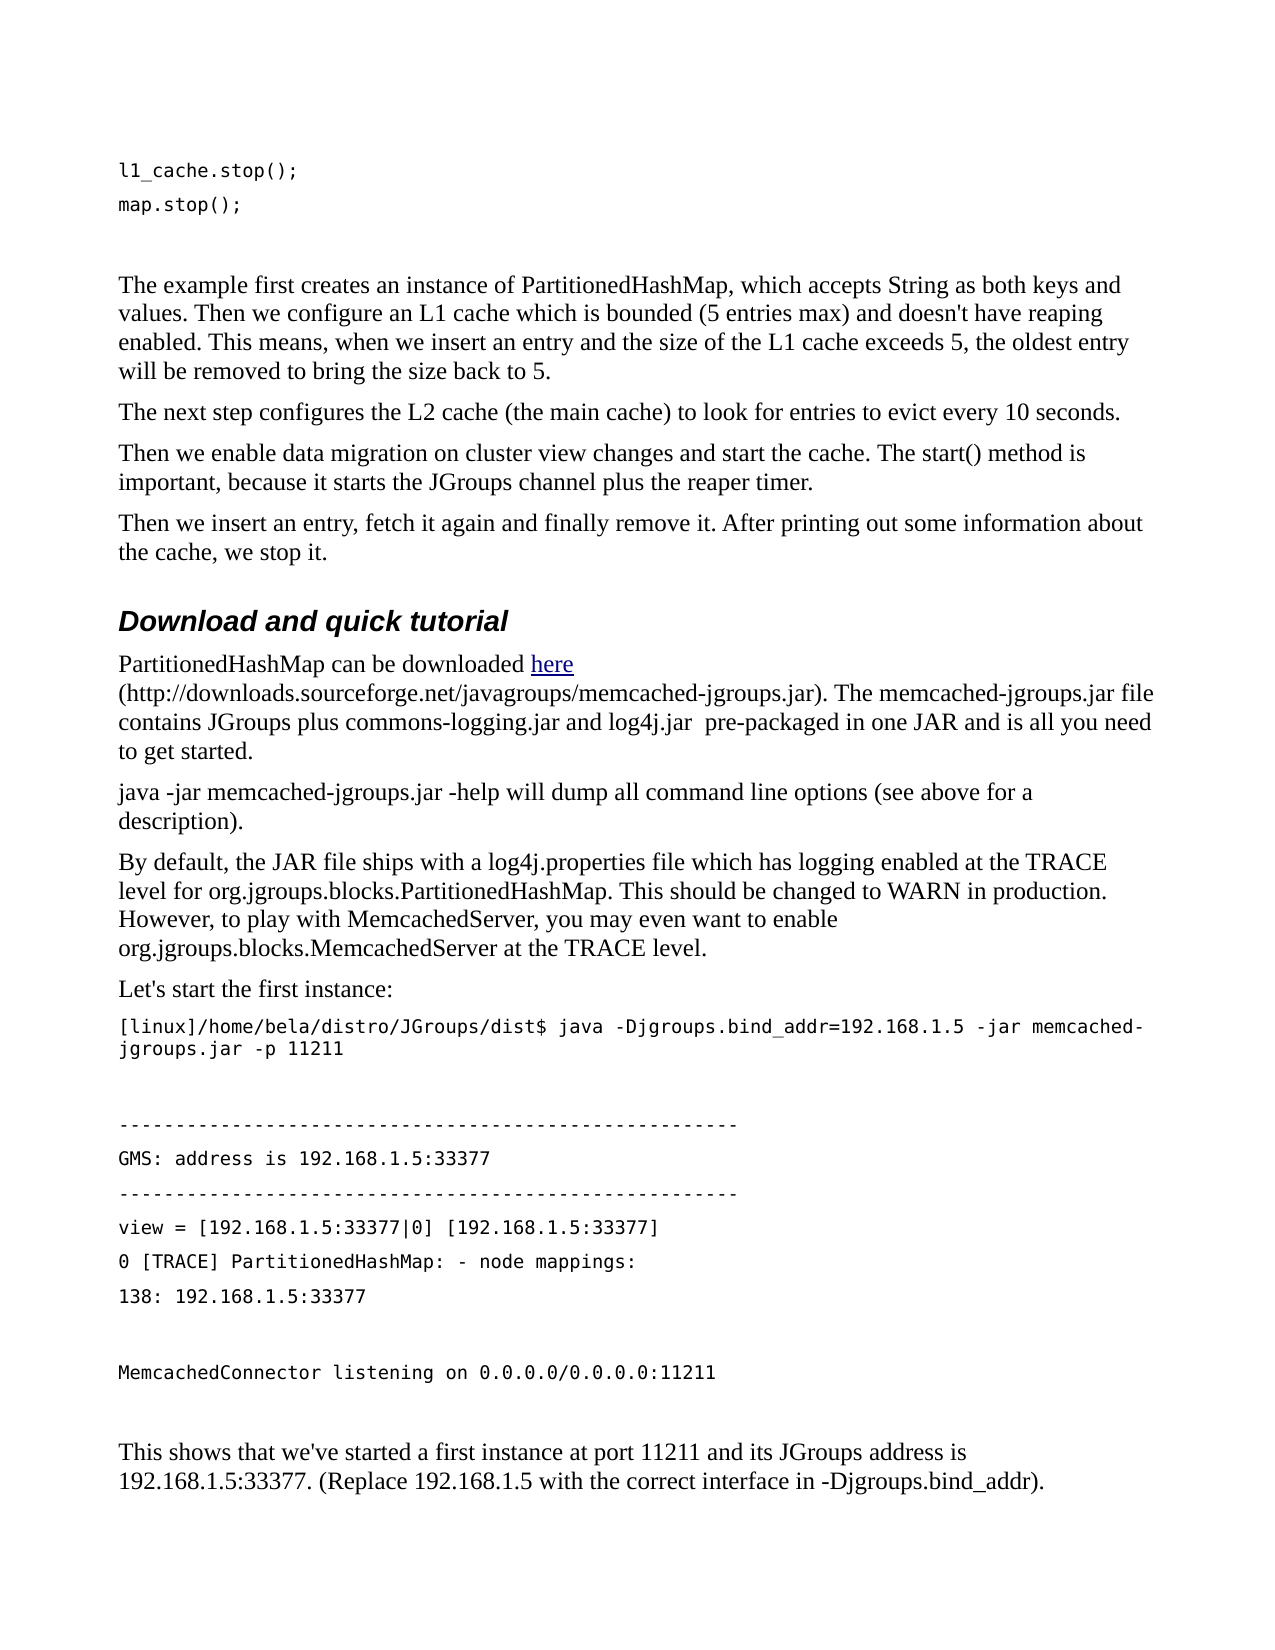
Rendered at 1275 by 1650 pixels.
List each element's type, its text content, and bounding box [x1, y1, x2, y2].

text The example first creates an instance of PartitionedHashMap, which accepts String as both keys and values. Then we configure an L1 cache which is bounded (5 entries max) and doesn't have reaping enabled. This means, when we insert an entry and the size of the L1 cache exceeds 5, the oldest entry will be removed to bring the size back to 5. [118, 270, 1157, 385]
text l1_cache.stop(); [118, 160, 1157, 182]
text This shows that we've started a first instance at port 11211 and its JGroups address is 192.168.1.5:33377. (Replace 192.168.1.5 with the correct interface in -Djgroups.bind_addr). [118, 1437, 1157, 1495]
text 0 [TRACE] PartitionedHashMap: - node mappings: [118, 1251, 1157, 1273]
text PartitionedHashMap can be downloaded here (http://downloads.sourceforge.net/javagroups/memcached-jgroups.jar). The memcached-jgroups.jar file contains JGroups plus commons-logging.jar and log4j.jar pre-packaged in one JAR and is all you need to get started. [118, 649, 1157, 764]
text map.stop(); [118, 194, 1157, 216]
text view = [192.168.1.5:33377|0] [192.168.1.5:33377] [118, 1217, 1157, 1239]
text java -jar memcached-jgroups.jar -help will dump all command line options (see above for a description). [118, 777, 1157, 834]
text Let's start the first instance: [118, 974, 1157, 1003]
text [linux]/home/bela/distro/JGroups/dist$ java -Djgroups.bind_addr=192.168.1.5 -jar memcached-jgroups.jar -p 11211 [118, 1016, 1157, 1059]
text Then we insert an entry, fetch it again and finally remove it. After printing out some information about the cache, we stop it. [118, 508, 1157, 566]
text The next step configures the L2 cache (the main cache) to look for entries to evict every 10 seconds. [118, 397, 1157, 426]
text Then we enable data migration on cluster view changes and start the cache. The start() method is important, because it starts the JGroups channel plus the reaper timer. [118, 438, 1157, 496]
text 138: 192.168.1.5:33377 [118, 1286, 1157, 1307]
text MemcachedConnector listening on 0.0.0.0/0.0.0.0:11211 [118, 1362, 1157, 1383]
text GMS: address is 192.168.1.5:33377 [118, 1148, 1157, 1170]
text By default, the JAR file ships with a log4j.properties file which has logging enabled at the TRACE level for org.jgroups.blocks.PartitionedHashMap. This should be changed to WARN in production. However, to play with MemcachedServer, you may even want to enable org.jgroups.blocks.MemcachedServer at the TRACE level. [118, 847, 1157, 962]
text ------------------------------------------------------- [118, 1114, 1157, 1136]
subtitle Download and quick tutorial [118, 603, 1157, 637]
text ------------------------------------------------------- [118, 1182, 1157, 1204]
